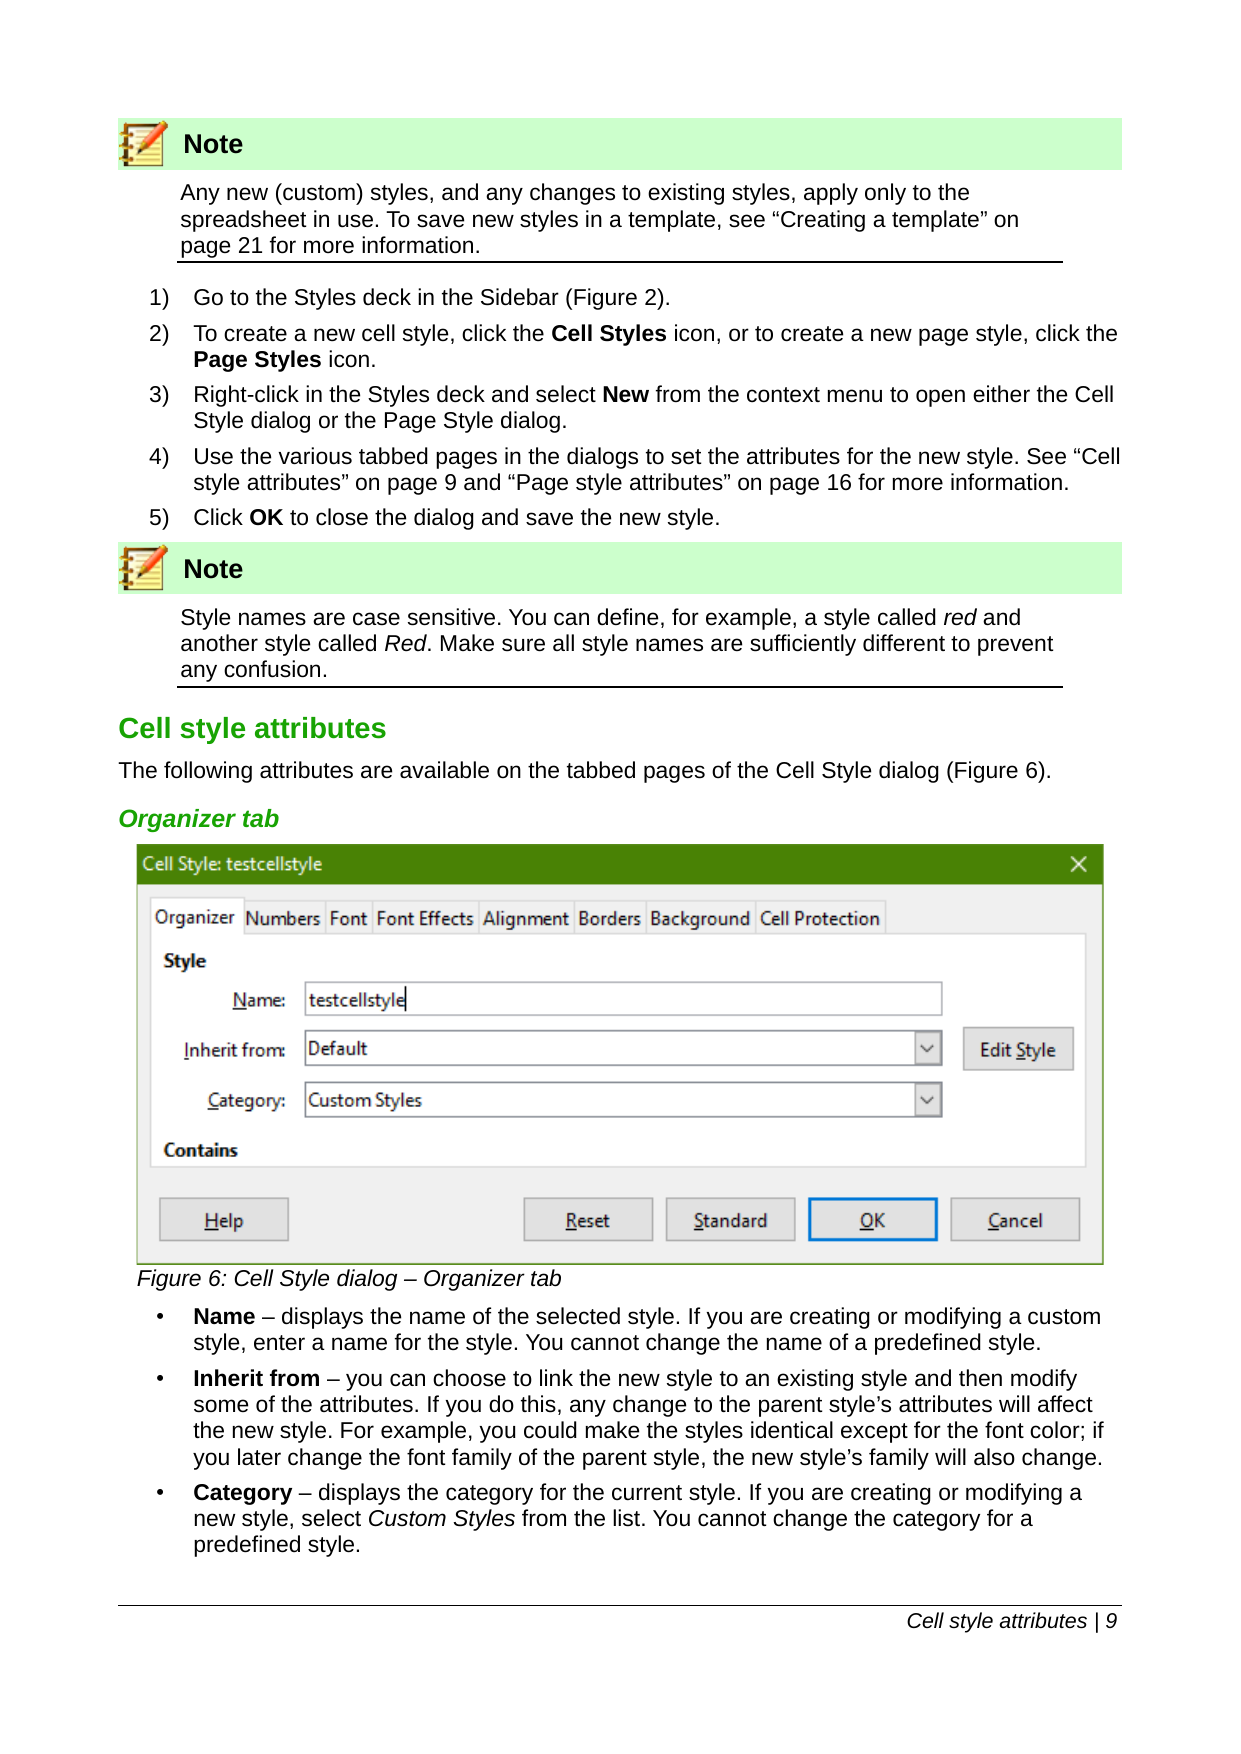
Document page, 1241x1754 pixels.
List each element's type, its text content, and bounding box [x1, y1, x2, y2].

subtitle Cell style attributes [118, 711, 1122, 745]
subtitle Organizer tab [118, 803, 1122, 832]
list Category – displays the category for the current style. If you are creating or modifying a new style, select Custom Styles from the list. You cannot change the category for a predefined style. [156, 1479, 1122, 1558]
text Figure 6: Cell Style dialog – Organizer tab [137, 1265, 1104, 1291]
picture [136, 844, 1104, 1265]
subtitle Note [118, 542, 1122, 594]
list Go to the Styles deck in the Sidebar (Figure 2). [169, 284, 1122, 311]
text Any new (custom) styles, and any changes to existing styles, apply only to the spreadsheet in use. To save new styles in a template, see “Creating a template” on page 22 for more information. [177, 176, 1063, 261]
list To create a new cell style, click the Cell Styles icon, or to create a new page style, click the Page Styles icon. [169, 319, 1122, 372]
list Right-click in the Styles deck and select New from the context menu to open either the Cell Style dialog or the Page Style dialog. [169, 381, 1122, 434]
text The following attributes are available on the tabbed pages of the Cell Style dialog (Figure 6). [118, 757, 1122, 783]
list Use the various tabbed pages in the dialogs to set the attributes for the new style. See “Cell style attributes” on page 9 and “Page style attributes” on page 17 for more information. [169, 443, 1122, 495]
list Click OK to close the dialog and save the new style. [169, 504, 1122, 531]
picture [119, 119, 170, 170]
picture [119, 543, 170, 594]
list Name – displays the name of the selected style. If you are creating or modifying a custom style, enter a name for the style. You cannot change the name of a predefined style. [156, 1303, 1122, 1356]
text Style names are case sensitive. You can define, for example, a style called red and another style called Red. Make sure all style names are sufficiently different to prevent any confusion. [177, 600, 1063, 686]
subtitle Note [118, 118, 1122, 170]
list Inherit from – you can choose to link the new style to an existing style and then modify some of the attributes. If you do this, any change to the parent style’s attributes will affect the new style. For example, you could make the styles identical except for the font color; if you later change the font family of the parent style, the new style’s family will also change. [156, 1364, 1122, 1470]
